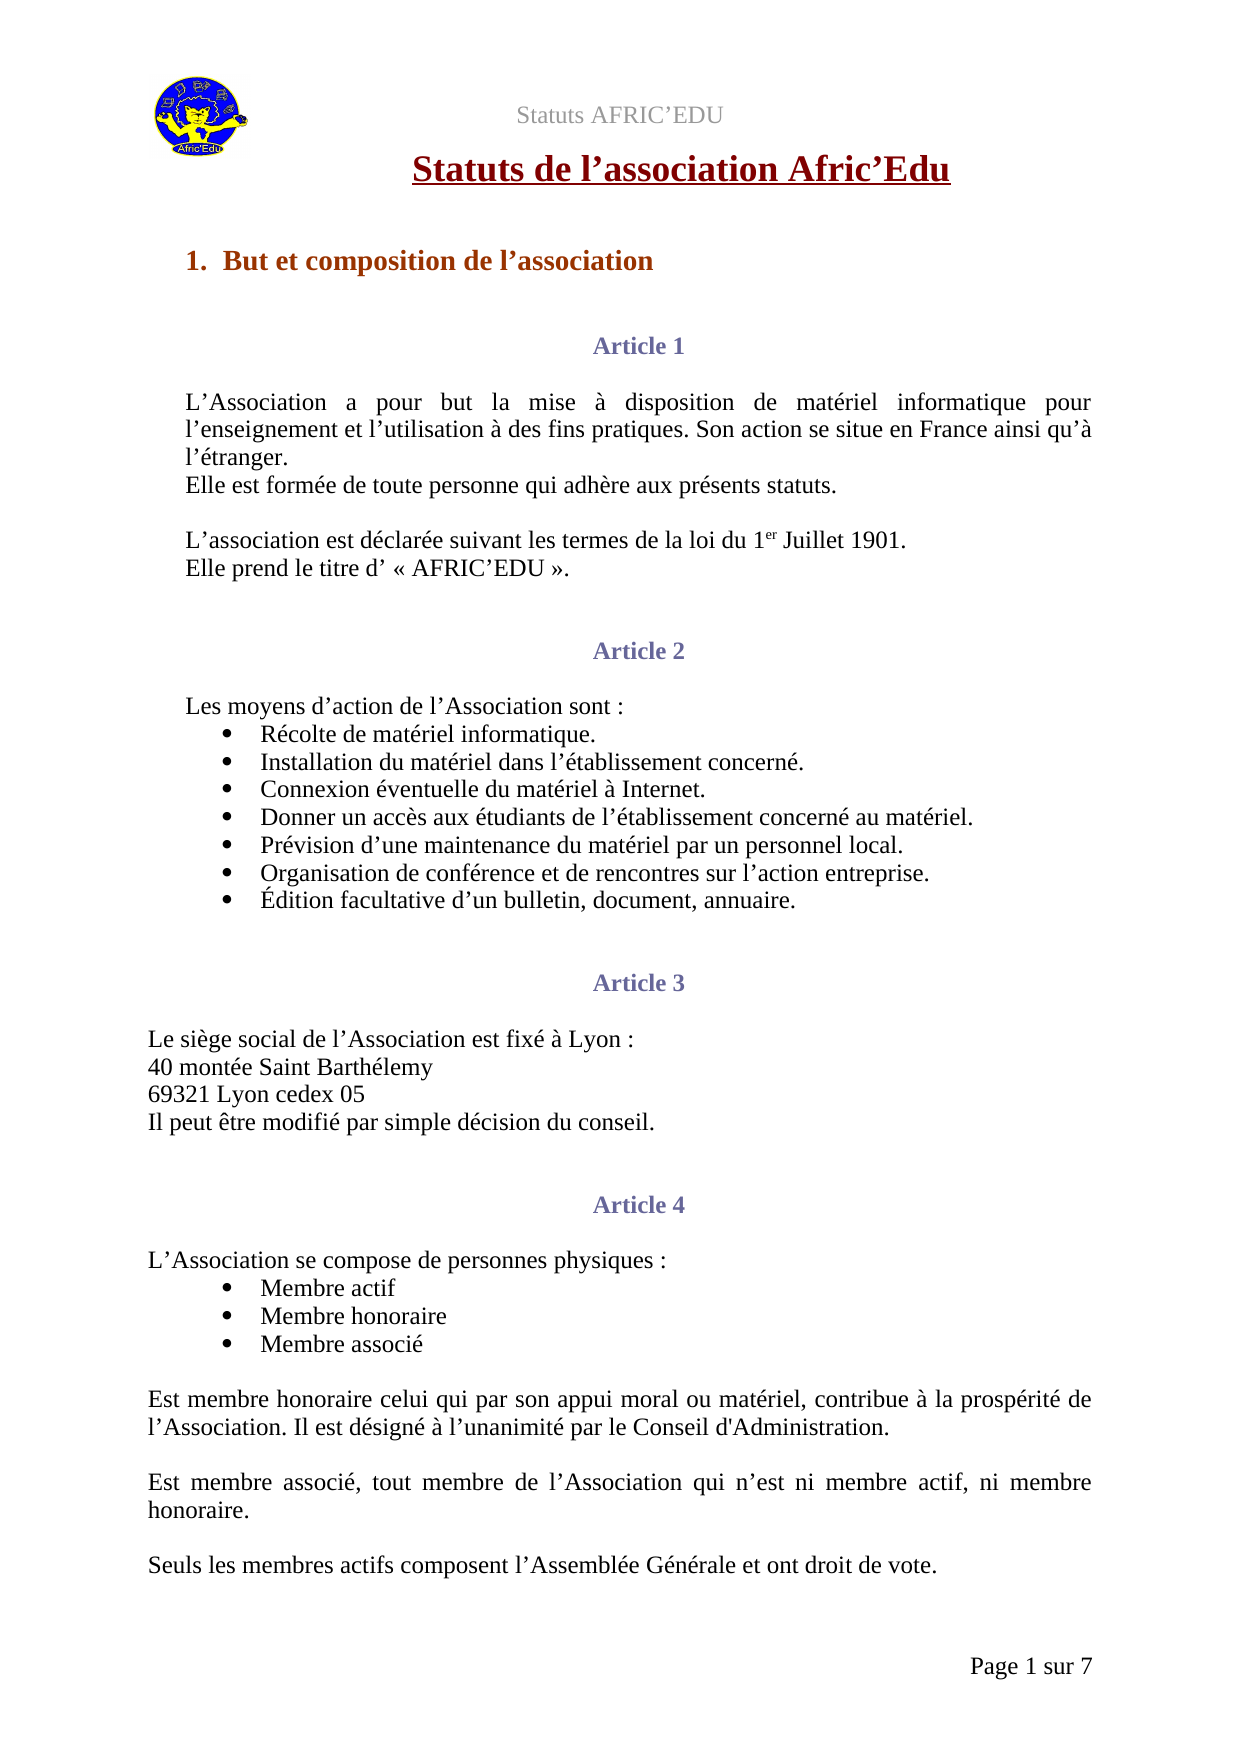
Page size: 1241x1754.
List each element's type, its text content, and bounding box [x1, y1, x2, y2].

text Elle est formée de toute personne qui adhère aux présents statuts. [185, 471, 1092, 498]
text Article 1 [185, 332, 1092, 360]
text Est membre honoraire celui qui par son appui moral ou matériel, contribue à la prospérité de l’Association. Il est désigné à l’unanimité par le Conseil d'Administration. [148, 1385, 1092, 1441]
text L’association est déclarée suivant les termes de la loi du 1er Juillet 1901. [185, 526, 1092, 554]
text Seuls les membres actifs composent l’Assemblée Générale et ont droit de vote. [148, 1551, 1092, 1579]
list Membre actif [223, 1274, 1092, 1302]
text 40 montée Saint Barthélemy [148, 1053, 1092, 1080]
list Donner un accès aux étudiants de l’établissement concerné au matériel. [223, 803, 1092, 831]
text Statuts de l’association Afric’Edu [148, 148, 1092, 189]
list Installation du matériel dans l’établissement concerné. [223, 748, 1092, 776]
list Membre associé [223, 1330, 1092, 1357]
list Prévision d’une maintenance du matériel par un personnel local. [223, 831, 1092, 859]
text Article 4 [185, 1191, 1092, 1219]
list Membre honoraire [223, 1302, 1092, 1330]
text Elle prend le titre d’ « AFRIC’EDU ». [185, 554, 1092, 582]
text Le siège social de l’Association est fixé à Lyon : [148, 1025, 1092, 1053]
text 69321 Lyon cedex 05 [148, 1080, 1092, 1108]
list Organisation de conférence et de rencontres sur l’action entreprise. [223, 859, 1092, 886]
list But et composition de l’association [185, 244, 1092, 277]
list Édition facultative d’un bulletin, document, annuaire. [223, 886, 1092, 914]
text Est membre associé, tout membre de l’Association qui n’est ni membre actif, ni membre honoraire. [148, 1468, 1092, 1524]
text Article 3 [185, 969, 1092, 997]
text Les moyens d’action de l’Association sont : [185, 692, 1092, 720]
list Connexion éventuelle du matériel à Internet. [223, 776, 1092, 803]
list Récolte de matériel informatique. [223, 720, 1092, 748]
text L’Association se compose de personnes physiques : [148, 1247, 1092, 1274]
text Il peut être modifié par simple décision du conseil. [148, 1108, 1092, 1136]
text Article 2 [185, 637, 1092, 665]
text L’Association a pour but la mise à disposition de matériel informatique pour l’enseignement et l’utilisation à des fins pratiques. Son action se situe en France ainsi qu’à l’étranger. [185, 388, 1092, 471]
